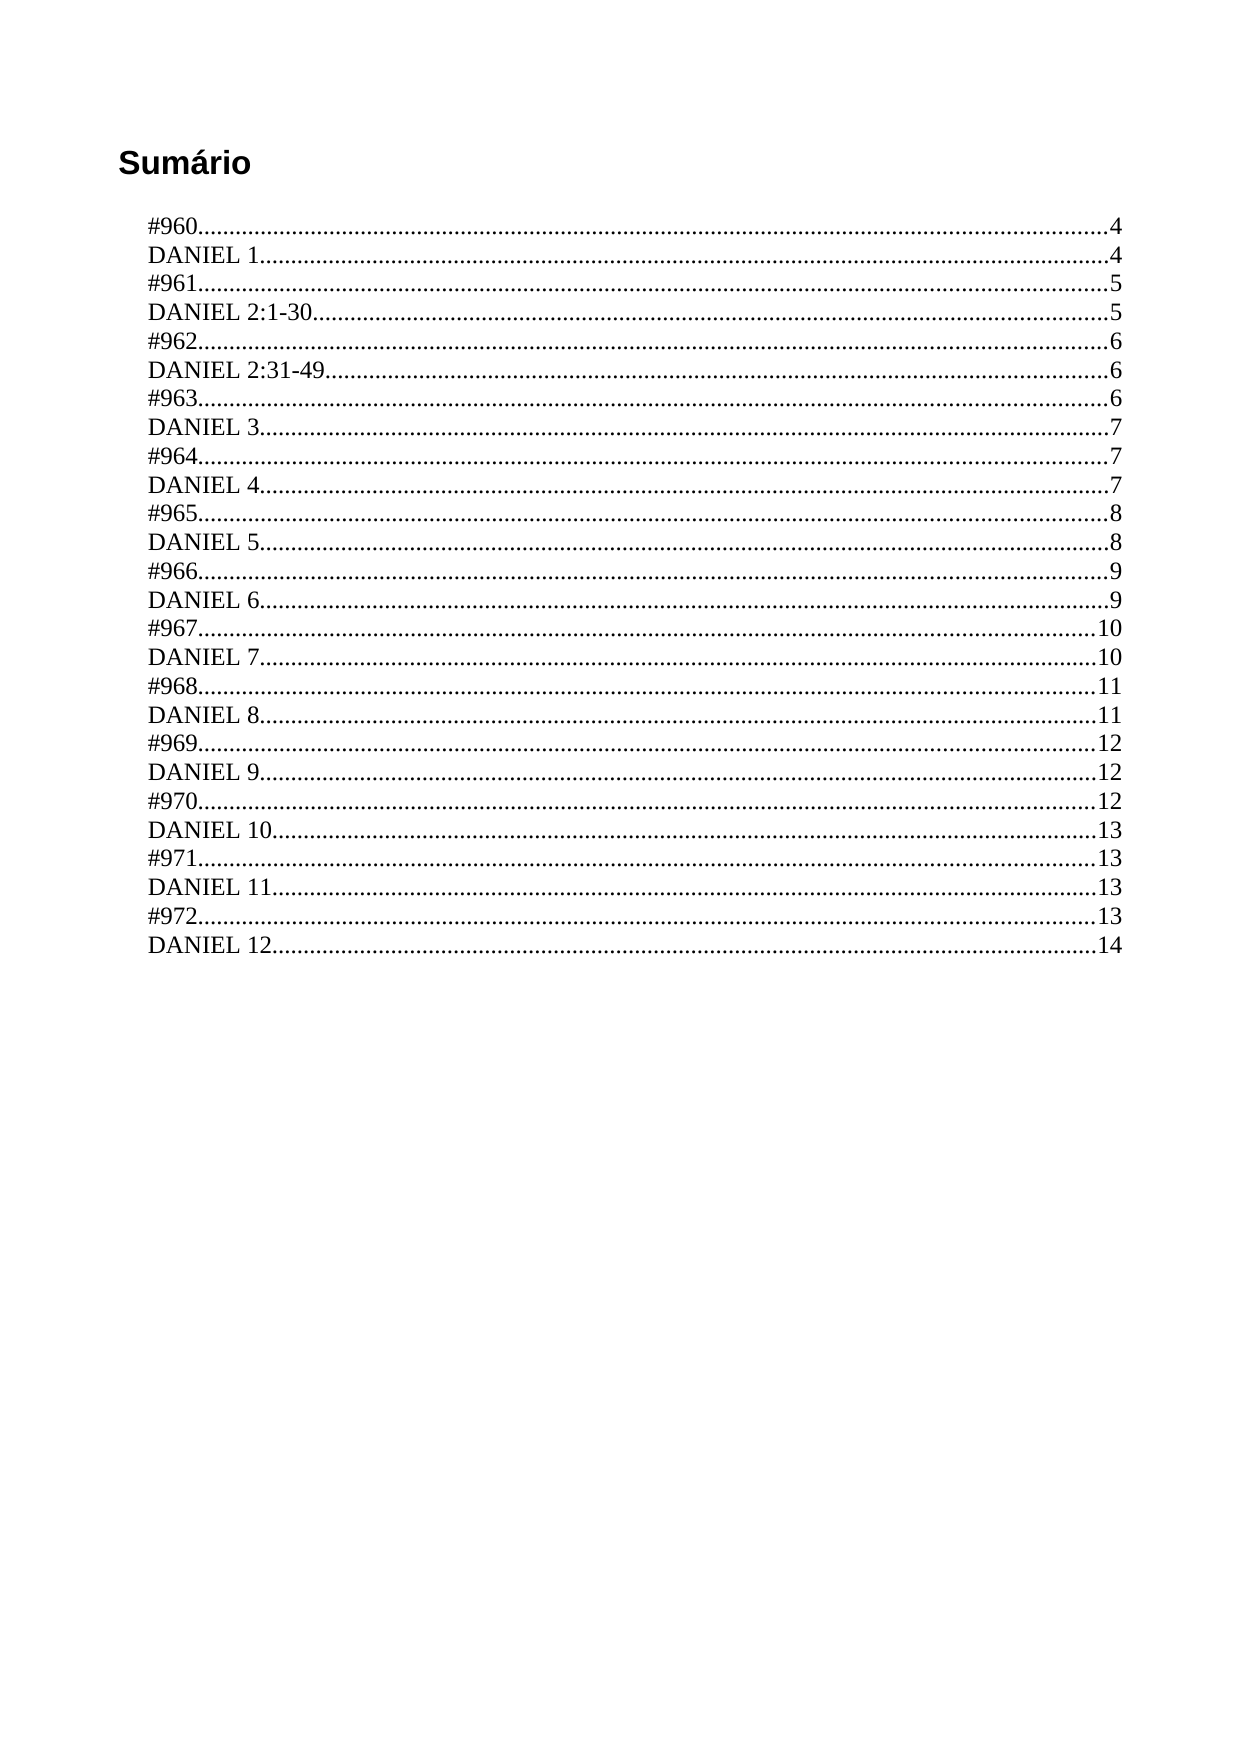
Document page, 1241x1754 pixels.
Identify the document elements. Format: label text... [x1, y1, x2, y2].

text #962 6 [148, 326, 1122, 355]
text DANIEL 8 11 [148, 700, 1122, 728]
text #971 13 [148, 843, 1122, 872]
text DANIEL 2:31-49 6 [148, 355, 1122, 383]
text #967 10 [148, 613, 1122, 642]
text DANIEL 11 13 [148, 872, 1122, 901]
text #965 8 [148, 498, 1122, 527]
text DANIEL 5 8 [148, 527, 1122, 556]
text DANIEL 2:1-30 5 [148, 297, 1122, 326]
text DANIEL 1 4 [148, 240, 1122, 268]
text #960 4 [148, 211, 1122, 240]
text DANIEL 4 7 [148, 470, 1122, 498]
text #966 9 [148, 556, 1122, 585]
text DANIEL 12 14 [148, 930, 1122, 958]
text #968 11 [148, 671, 1122, 700]
text #970 12 [148, 786, 1122, 815]
text #961 5 [148, 268, 1122, 297]
subtitle Sumário [118, 143, 1122, 182]
text DANIEL 7 10 [148, 642, 1122, 671]
text DANIEL 6 9 [148, 585, 1122, 613]
text DANIEL 9 12 [148, 757, 1122, 786]
text DANIEL 3 7 [148, 412, 1122, 441]
text #969 12 [148, 728, 1122, 757]
text #963 6 [148, 383, 1122, 412]
text DANIEL 10 13 [148, 815, 1122, 843]
text #964 7 [148, 441, 1122, 470]
text #972 13 [148, 901, 1122, 930]
